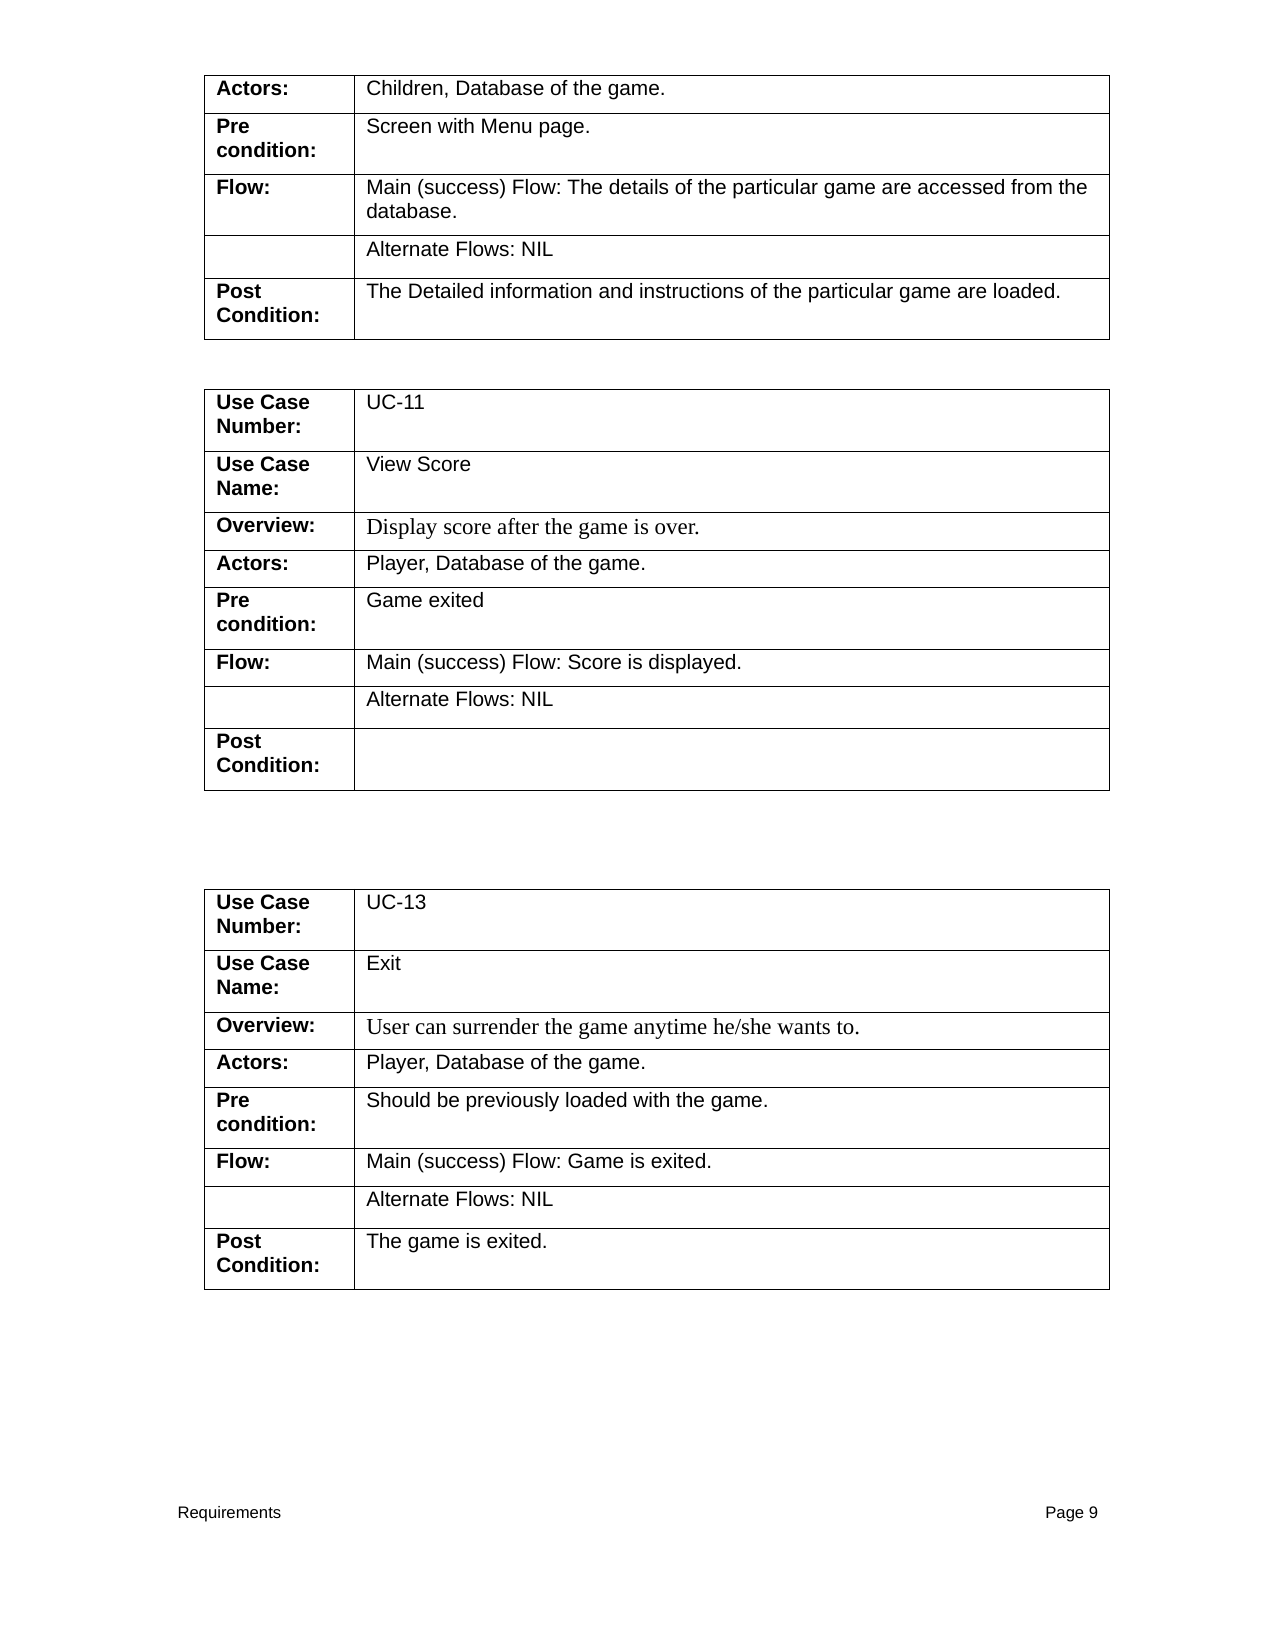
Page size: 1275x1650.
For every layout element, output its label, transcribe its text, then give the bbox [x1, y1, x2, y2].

table_cell Post Condition: [205, 279, 354, 339]
table_cell Actors: [205, 76, 354, 112]
table_cell Post Condition: [205, 729, 354, 790]
table_cell Screen with Menu page. [355, 114, 1109, 174]
table_cell Overview: [205, 513, 354, 549]
table_cell The game is exited. [355, 1229, 1109, 1289]
table_header Use Case Number: [205, 890, 354, 950]
table_cell Alternate Flows: NIL [355, 1187, 1109, 1228]
table_cell Pre condition: [205, 1088, 354, 1148]
table_header UC-11 [355, 390, 1109, 451]
table_cell [205, 687, 354, 728]
table_cell Main (success) Flow: Score is displayed. [355, 650, 1109, 686]
table_cell Main (success) Flow: Game is exited. [355, 1149, 1109, 1186]
table_cell Children, Database of the game. [355, 76, 1109, 112]
table_cell Post Condition: [205, 1229, 354, 1289]
table_cell [355, 729, 1109, 790]
table_cell Alternate Flows: NIL [355, 687, 1109, 728]
table_cell Flow: [205, 650, 354, 686]
table_cell Pre condition: [205, 588, 354, 648]
table_cell The Detailed information and instructions of the particular game are loaded. [355, 279, 1109, 339]
table_header UC-13 [355, 890, 1109, 950]
table_cell Flow: [205, 1149, 354, 1186]
table_cell [205, 1187, 354, 1228]
table_header Use Case Number: [205, 390, 354, 451]
table_cell Display score after the game is over. [355, 513, 1109, 549]
table_cell Pre condition: [205, 114, 354, 174]
table_cell [205, 236, 354, 278]
table_cell User can surrender the game anytime he/she wants to. [355, 1013, 1109, 1049]
table_cell Main (success) Flow: The details of the particular game are accessed from the database. [355, 175, 1109, 235]
table_cell Overview: [205, 1013, 354, 1049]
table_cell Player, Database of the game. [355, 551, 1109, 587]
table_cell Use Case Name: [205, 951, 354, 1012]
table_cell View Score [355, 452, 1109, 512]
table_cell Use Case Name: [205, 452, 354, 512]
table_cell Should be previously loaded with the game. [355, 1088, 1109, 1148]
table_cell Flow: [205, 175, 354, 235]
table_cell Player, Database of the game. [355, 1050, 1109, 1087]
table_cell Alternate Flows: NIL [355, 236, 1109, 278]
table_cell Actors: [205, 551, 354, 587]
table_cell Game exited [355, 588, 1109, 648]
table_cell Actors: [205, 1050, 354, 1087]
table_cell Exit [355, 951, 1109, 1012]
